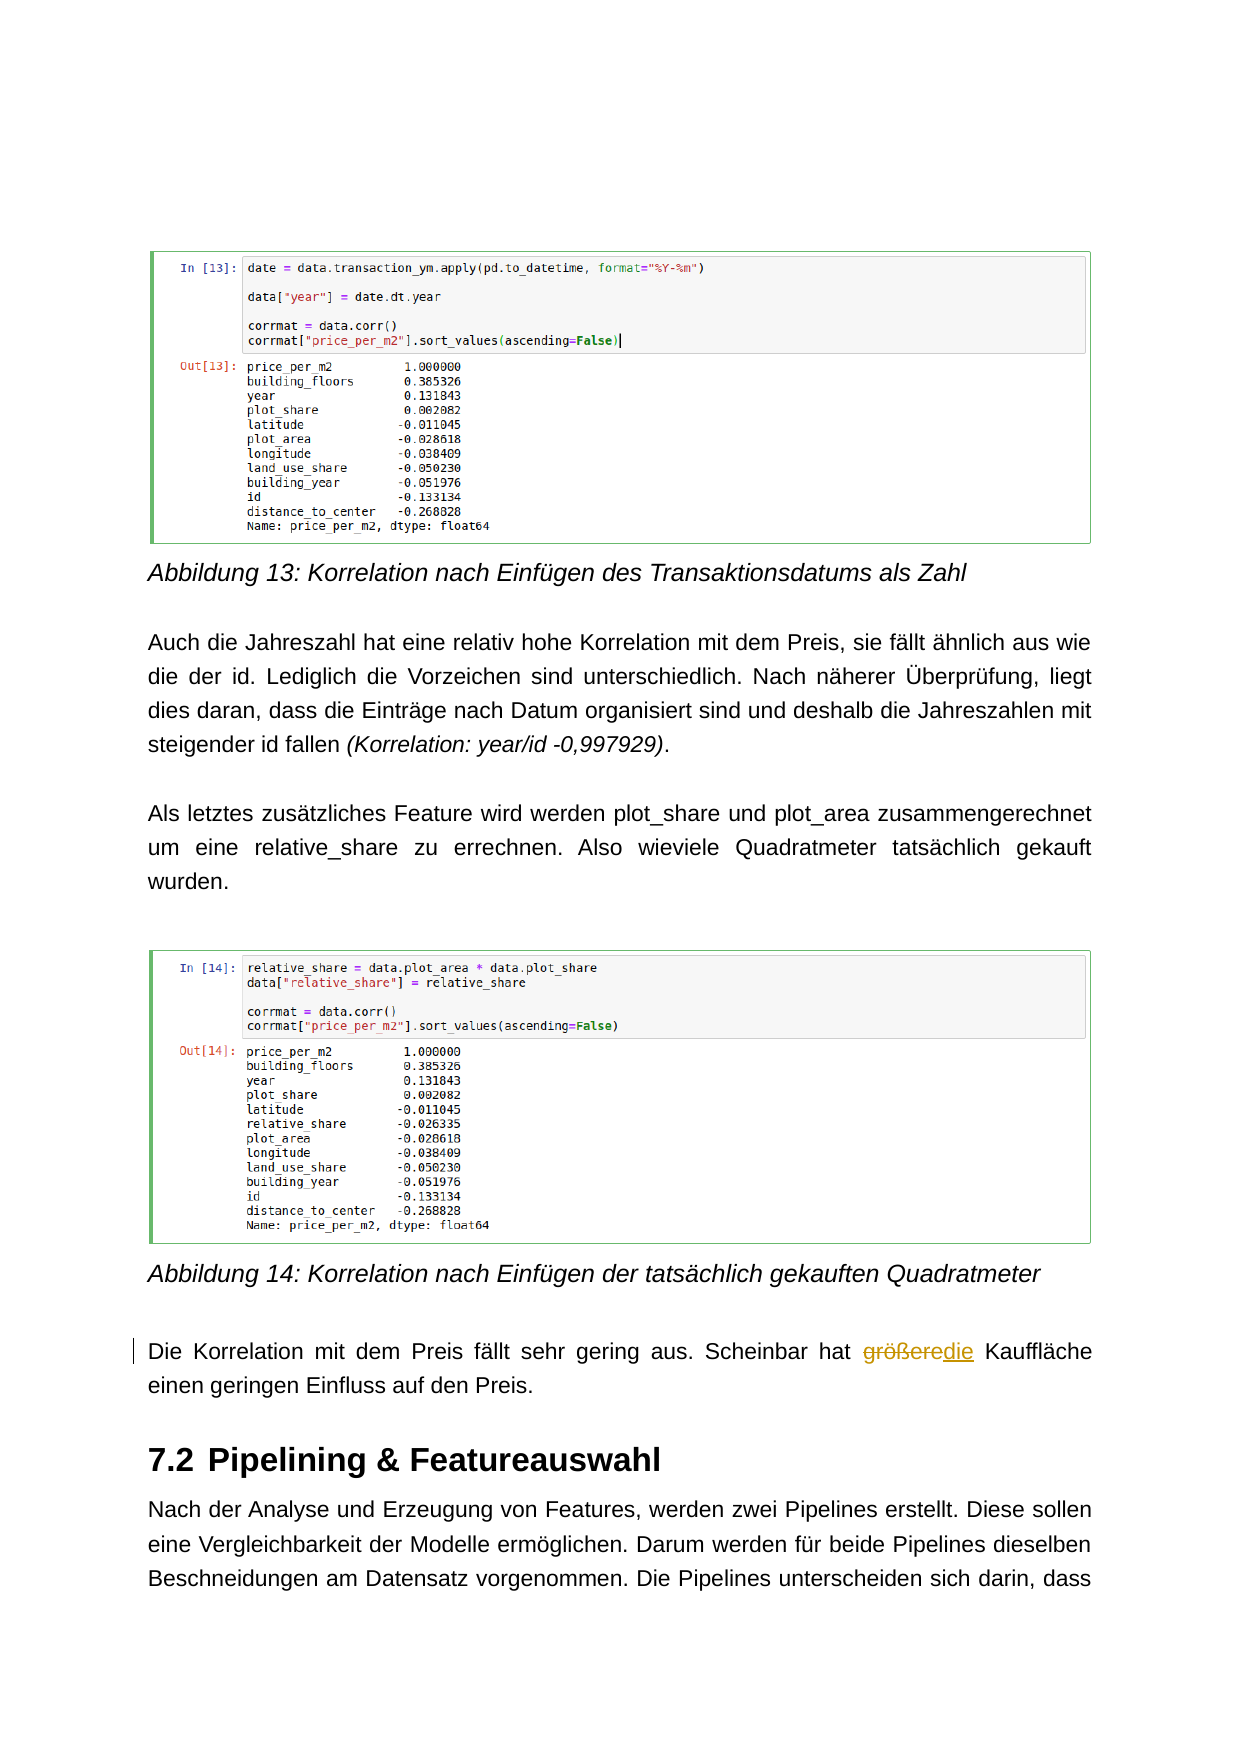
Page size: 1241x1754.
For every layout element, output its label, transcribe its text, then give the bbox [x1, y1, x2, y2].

text Abbildung 13: Korrelation nach Einfügen des Transaktionsdatums als Zahl [148, 545, 1092, 587]
text Abbildung 14: Korrelation nach Einfügen der tatsächlich gekauften Quadratmeter [148, 1246, 1092, 1288]
text Nach der Analyse und Erzeugung von Features, werden zwei Pipelines erstellt. Diese sollen eine Vergleichbarkeit der Modelle ermöglichen. Darum werden für beide Pipelines dieselben Beschneidungen am Datensatz vorgenommen. Die Pipelines unterscheiden sich darin, dass [148, 1496, 1092, 1591]
text Auch die Jahreszahl hat eine relativ hohe Korrelation mit dem Preis, sie fällt ähnlich aus wie die der id. Lediglich die Vorzeichen sind unterschiedlich. Nach näherer Überprüfung, liegt dies daran, dass die Einträge nach Datum organisiert sind und deshalb die Jahreszahlen mit steigender id fallen (Korrelation: year/id -0,997929). [148, 629, 1092, 758]
text Die Korrelation mit dem Preis fällt sehr gering aus. Scheinbar hat die Kauffläche einen geringen Einfluss auf den Preis. [148, 1338, 1092, 1398]
text Als letztes zusätzliches Feature wird werden plot_share und plot_area zusammengerechnet um eine relative_share zu errechnen. Also wieviele Quadratmeter tatsächlich gekauft wurden. [148, 799, 1092, 894]
picture [147, 948, 1093, 1246]
subtitle Pipelining & Featureauswahl [148, 1440, 1092, 1479]
picture [147, 248, 1093, 545]
